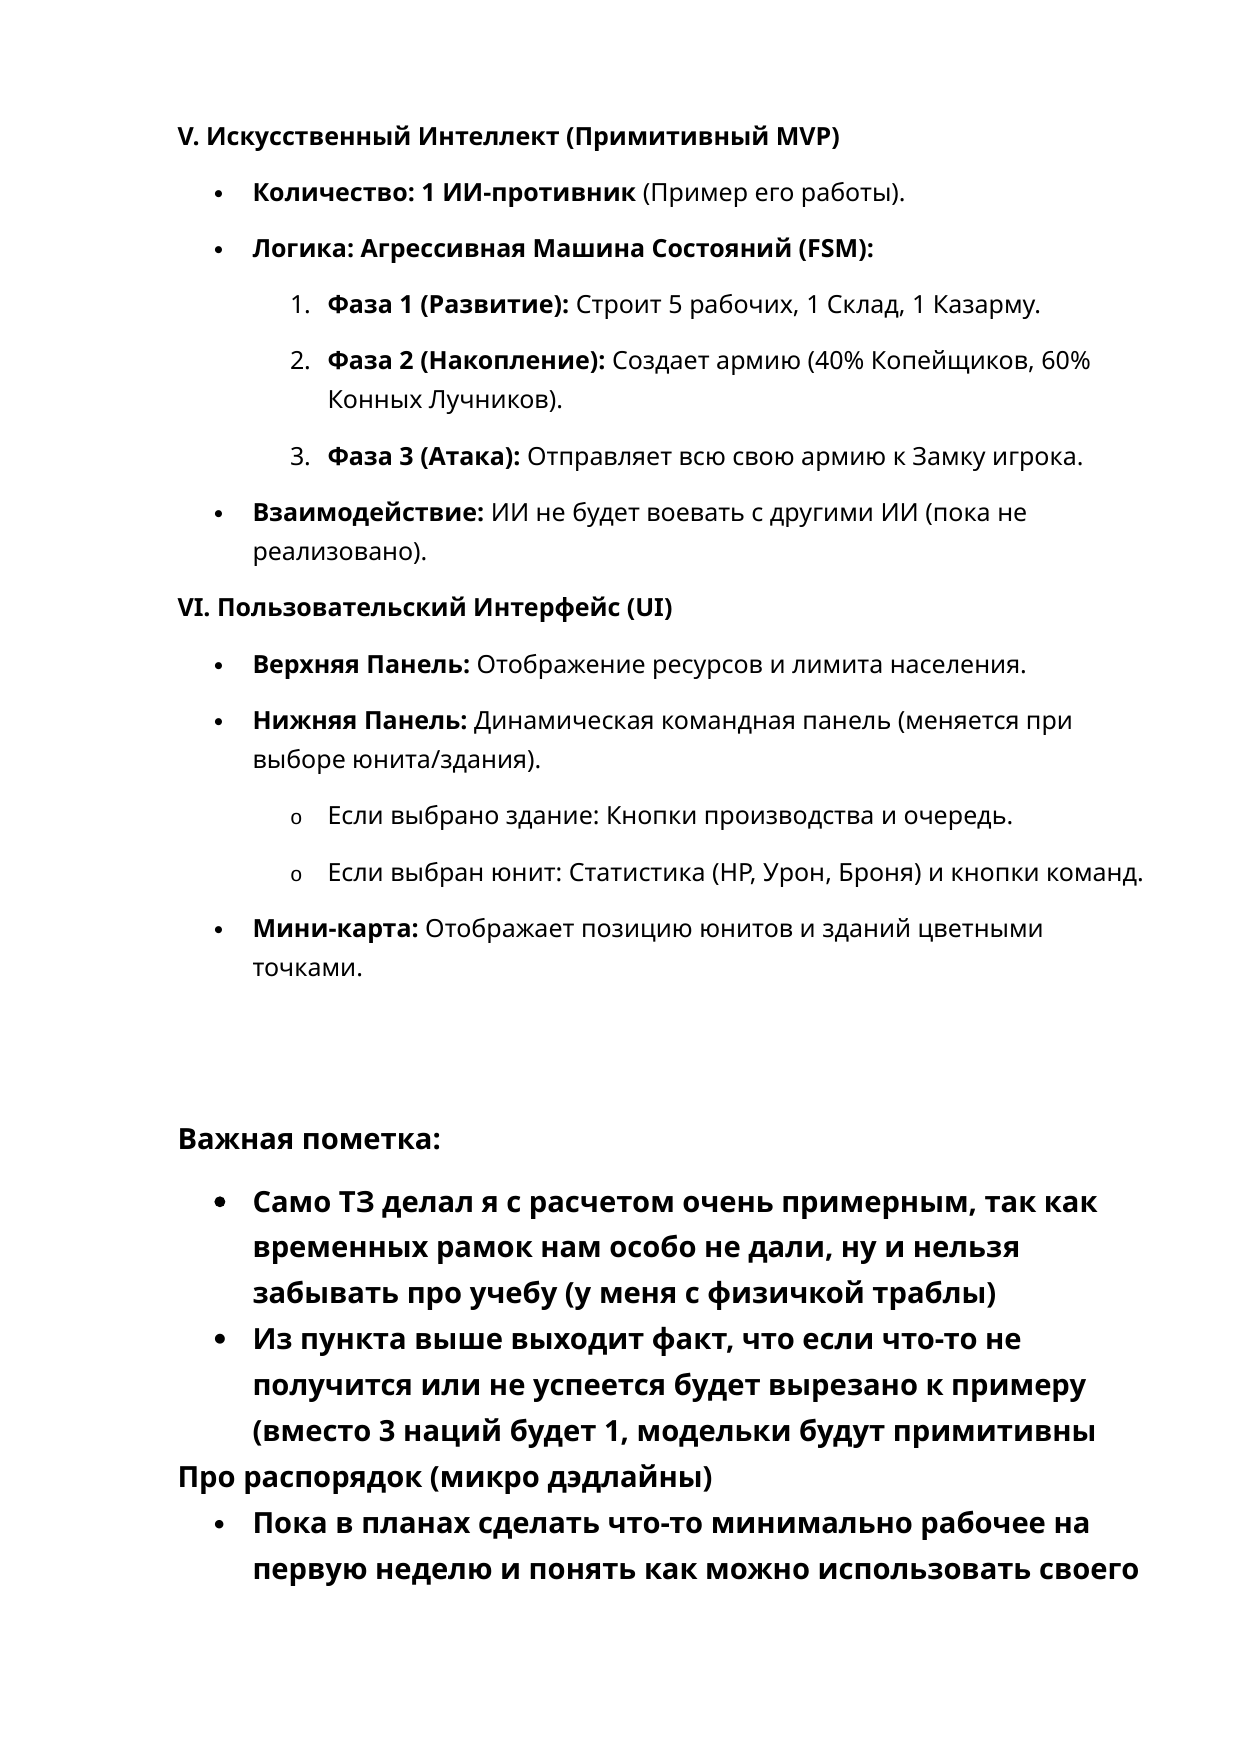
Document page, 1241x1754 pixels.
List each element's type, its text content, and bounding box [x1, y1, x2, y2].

text Важная пометка: [177, 1118, 1152, 1158]
list Если выбран юнит: Статистика (HP, Урон, Броня) и кнопки команд. [290, 854, 1152, 888]
list Из пункта выше выходит факт, что если что-то не получится или не успеется будет вырезано к примеру (вместо 3 наций будет 1, модельки будут примитивны [215, 1319, 1152, 1450]
list Верхняя Панель: Отображение ресурсов и лимита населения. [215, 646, 1152, 680]
list Если выбрано здание: Кнопки производства и очередь. [290, 798, 1152, 832]
text VI. Пользовательский Интерфейс (UI) [177, 590, 1152, 624]
text V. Искусственный Интеллект (Примитивный MVP) [177, 118, 1152, 152]
list Пока в планах сделать что-то минимально рабочее на первую неделю и понять как можно использовать своего [215, 1502, 1152, 1588]
list Логика: Агрессивная Машина Состояний (FSM): [215, 230, 1152, 264]
list Фаза 3 (Атака): Отправляет всю свою армию к Замку игрока. [290, 438, 1152, 472]
list Мини-карта: Отображает позицию юнитов и зданий цветными точками. [215, 910, 1152, 984]
list Нижняя Панель: Динамическая командная панель (меняется при выборе юнита/здания). [215, 702, 1152, 776]
list Само ТЗ делал я с расчетом очень примерным, так как временных рамок нам особо не дали, ну и нельзя забывать про учебу (у меня с физичкой траблы) [215, 1181, 1152, 1312]
list Фаза 2 (Накопление): Создает армию (40% Копейщиков, 60% Конных Лучников). [290, 343, 1152, 416]
list Взаимодействие: ИИ не будет воевать с другими ИИ (пока не реализовано). [215, 494, 1152, 568]
list Количество: 1 ИИ-противник (Пример его работы). [215, 174, 1152, 208]
list Про распорядок (микро дэдлайны) [177, 1456, 1152, 1496]
list Фаза 1 (Развитие): Строит 5 рабочих, 1 Склад, 1 Казарму. [290, 287, 1152, 321]
